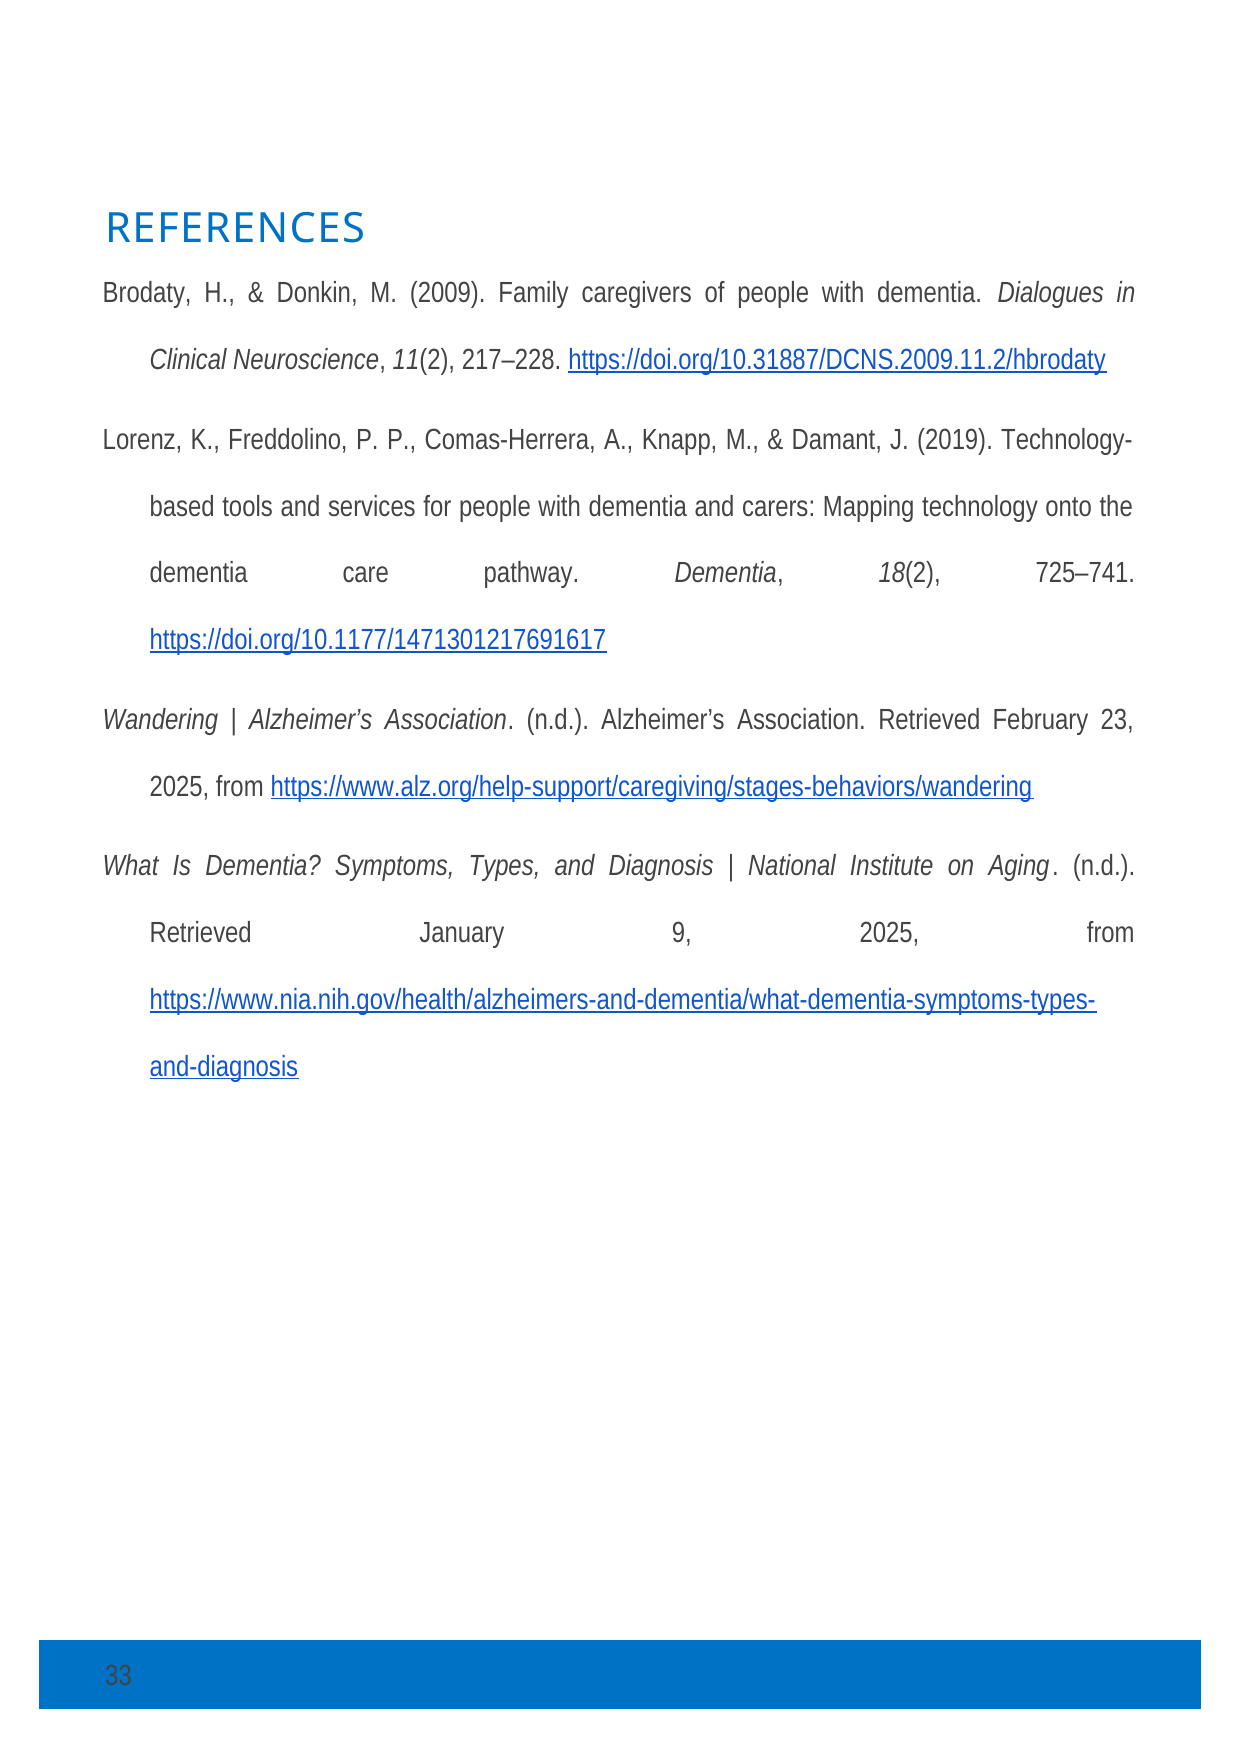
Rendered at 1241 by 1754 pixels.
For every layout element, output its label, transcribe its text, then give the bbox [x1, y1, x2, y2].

text What Is Dementia? Symptoms, Types, and Diagnosis | National Institute on Aging. (n.d.). Retrieved January 9, 2025, from https://www.nia.nih.gov/health/alzheimers-and-dementia/what-dementia-symptoms-types-and-diagnosis [102, 848, 1135, 1082]
text Brodaty, H., & Donkin, M. (2009). Family caregivers of people with dementia. Dialogues in Clinical Neuroscience, 11(2), 217–228. https://doi.org/10.31887/DCNS.2009.11.2/hbrodaty [102, 276, 1135, 376]
text Lorenz, K., Freddolino, P. P., Comas-Herrera, A., Knapp, M., & Damant, J. (2019). Technology-based tools and services for people with dementia and carers: Mapping technology onto the dementia care pathway. Dementia, 18(2), 725–741. https://doi.org/10.1177/1471301217691617 [102, 422, 1135, 656]
text Wandering | Alzheimer’s Association. (n.d.). Alzheimer’s Association. Retrieved February 23, 2025, from https://www.alz.org/help-support/caregiving/stages-behaviors/wandering [102, 702, 1135, 802]
subtitle References [105, 198, 1135, 255]
